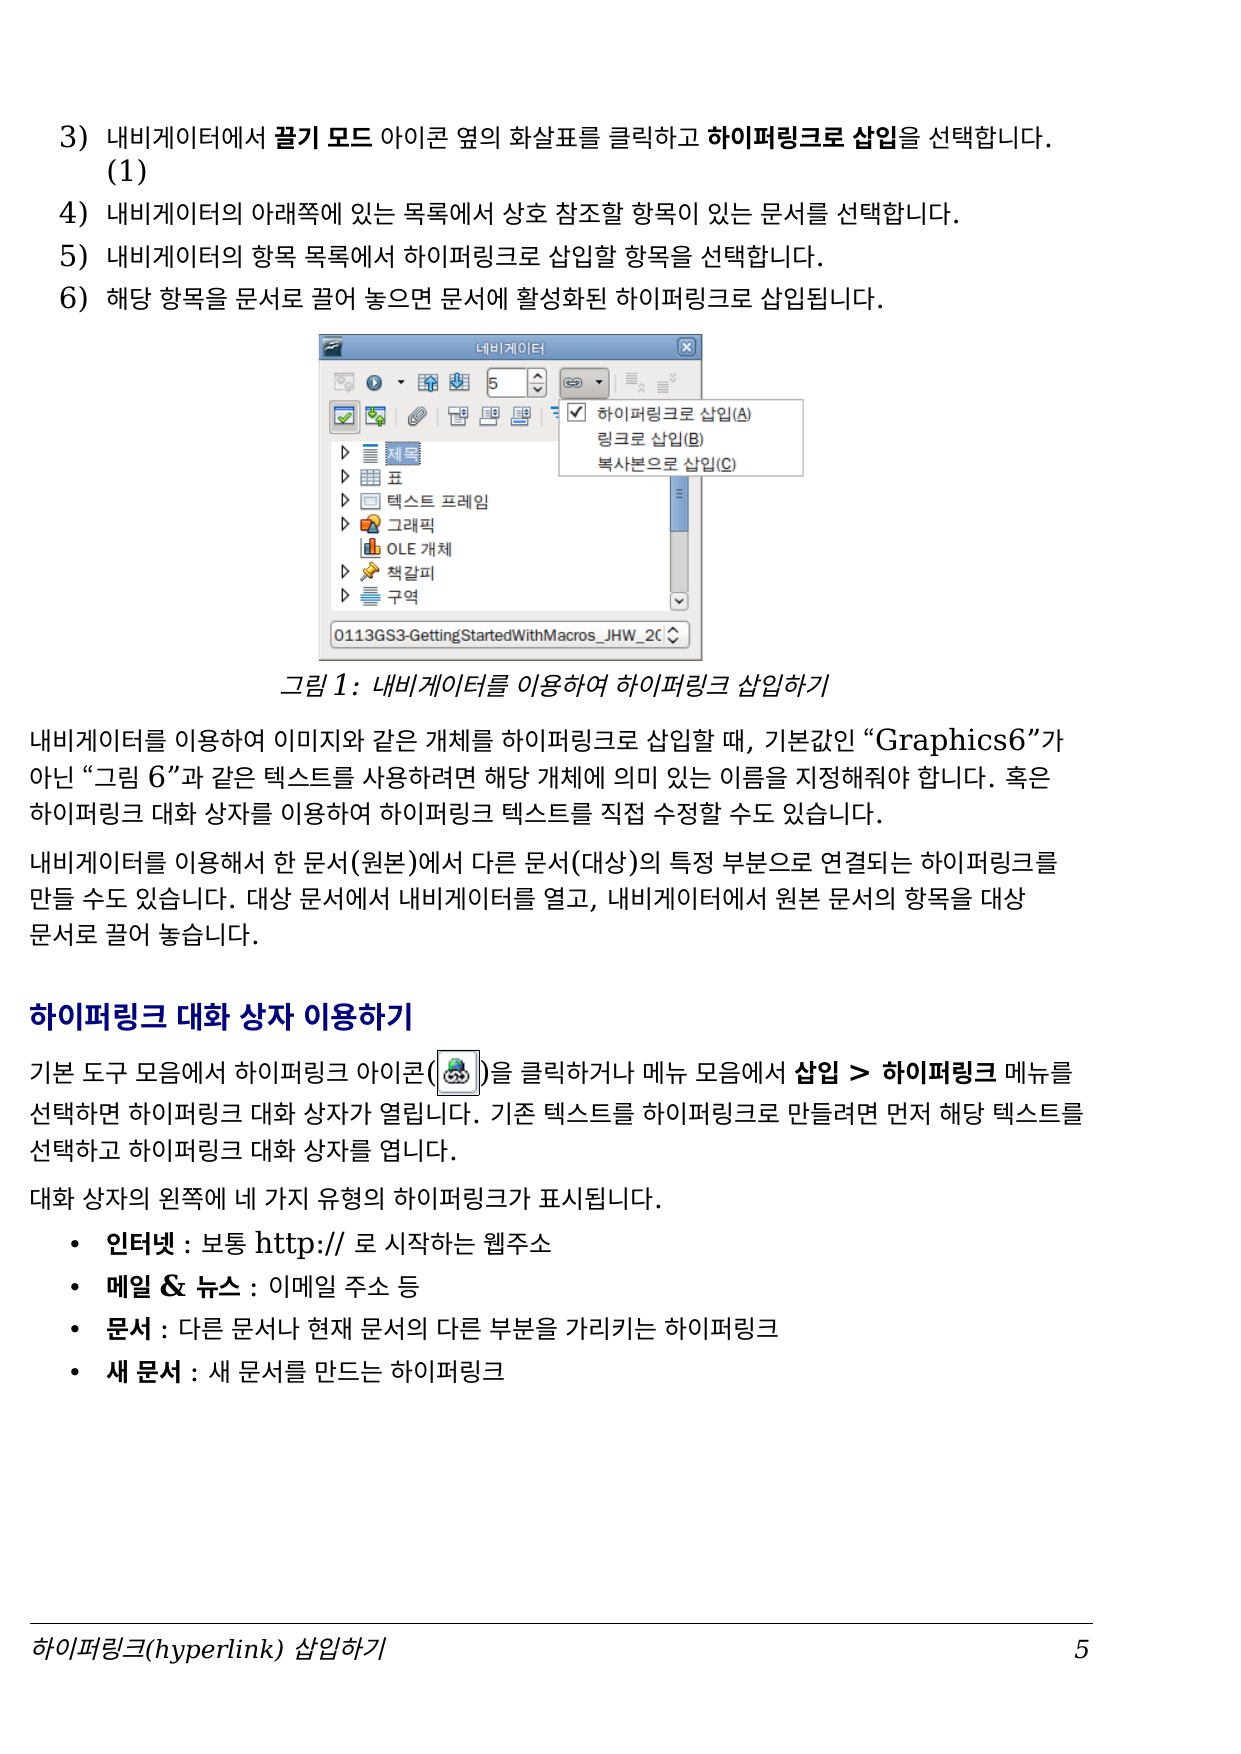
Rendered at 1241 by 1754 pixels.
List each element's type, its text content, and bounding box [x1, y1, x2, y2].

list 해당 항목을 문서로 끌어 놓으면 문서에 활성화된 하이퍼링크로 삽입됩니다. [88, 279, 1093, 316]
list 메일 & 뉴스 : 이메일 주소 등 [67, 1267, 1093, 1303]
text 내비게이터를 이용하여 이미지와 같은 개체를 하이퍼링크로 삽입할 때, 기본값인 “Graphics6”가 아닌 “그림 6”과 같은 텍스트를 사용하려면 해당 개체에 의미 있는 이름을 지정해줘야 합니다. 혹은 하이퍼링크 대화 상자를 이용하여 하이퍼링크 텍스트를 직접 수정할 수도 있습니다. [29, 722, 1093, 831]
subtitle 하이퍼링크 대화 상자 이용하기 [29, 993, 1093, 1037]
list 문서 : 다른 문서나 현재 문서의 다른 부분을 가리키는 하이퍼링크 [67, 1310, 1093, 1346]
text 내비게이터를 이용해서 한 문서(원본)에서 다른 문서(대상)의 특정 부분으로 연결되는 하이퍼링크를 만들 수도 있습니다. 대상 문서에서 내비게이터를 열고, 내비게이터에서 원본 문서의 항목을 대상 문서로 끌어 놓습니다. [29, 843, 1093, 952]
list 인터넷 : 보통 http:// 로 시작하는 웹주소 [67, 1225, 1093, 1261]
list 새 문서 : 새 문서를 만드는 하이퍼링크 [67, 1352, 1093, 1388]
list 내비게이터의 아래쪽에 있는 목록에서 상호 참조할 항목이 있는 문서를 선택합니다. [88, 194, 1093, 231]
text 그림 1: 내비게이터를 이용하여 하이퍼링크 삽입하기 [279, 667, 843, 703]
list 내비게이터에서 끌기 모드 아이콘 옆의 화살표를 클릭하고 하이퍼링크로 삽입을 선택합니다.(그림 1) [88, 118, 1093, 188]
picture [438, 1051, 479, 1095]
text 기본 도구 모음에서 하이퍼링크 아이콘()을 클릭하거나 메뉴 모음에서 삽입 > 하이퍼링크 메뉴를 선택하면 하이퍼링크 대화 상자가 열립니다. 기존 텍스트를 하이퍼링크로 만들려면 먼저 해당 텍스트를 선택하고 하이퍼링크 대화 상자를 엽니다. [29, 1049, 1093, 1167]
picture [318, 334, 804, 661]
text 대화 상자의 왼쪽에 네 가지 유형의 하이퍼링크가 표시됩니다. [29, 1180, 1093, 1216]
list 내비게이터의 항목 목록에서 하이퍼링크로 삽입할 항목을 선택합니다. [88, 237, 1093, 273]
